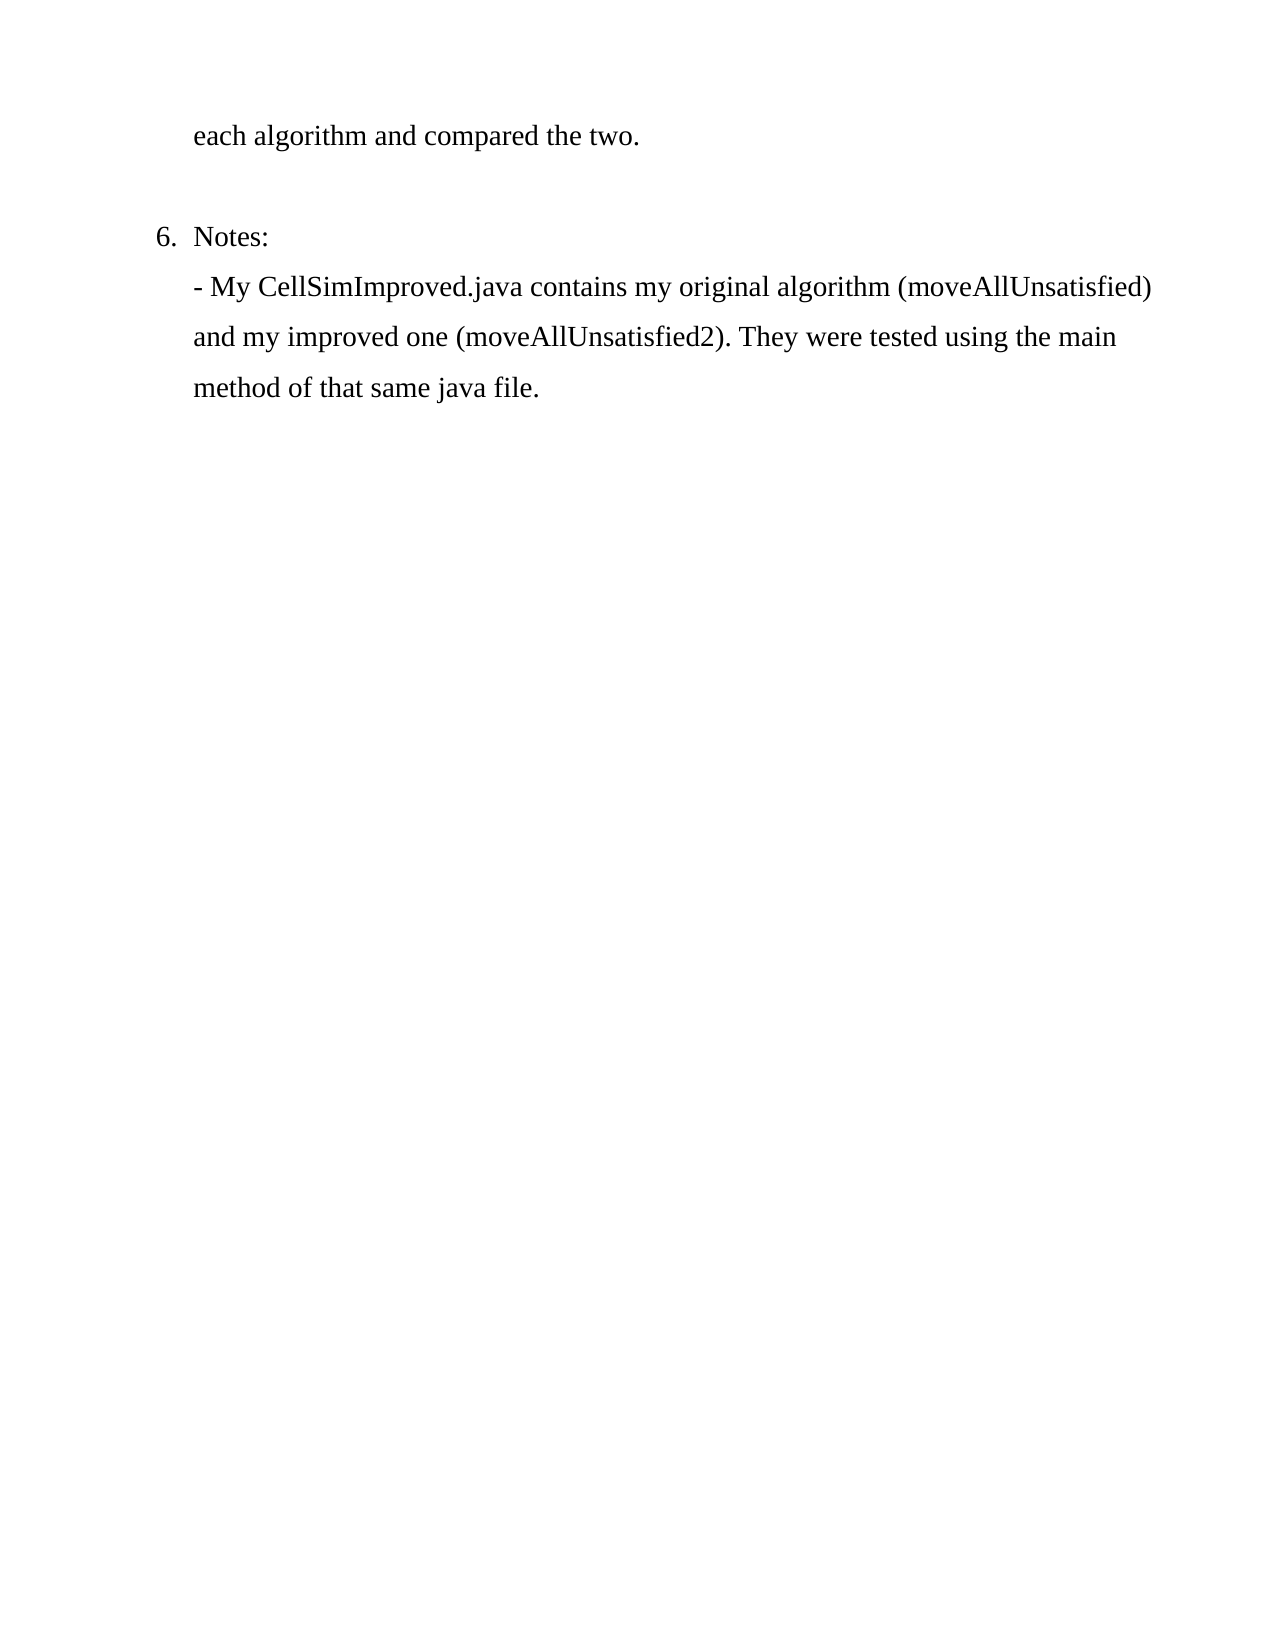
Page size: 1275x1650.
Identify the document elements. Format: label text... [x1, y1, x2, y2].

list - My CellSimImproved.java contains my original algorithm (moveAllUnsatisfied) and my improved one (moveAllUnsatisfied2). They were tested using the main method of that same java file. [156, 269, 1157, 403]
list each algorithm and compared the two. [156, 118, 1157, 152]
list Notes: [156, 219, 1157, 252]
